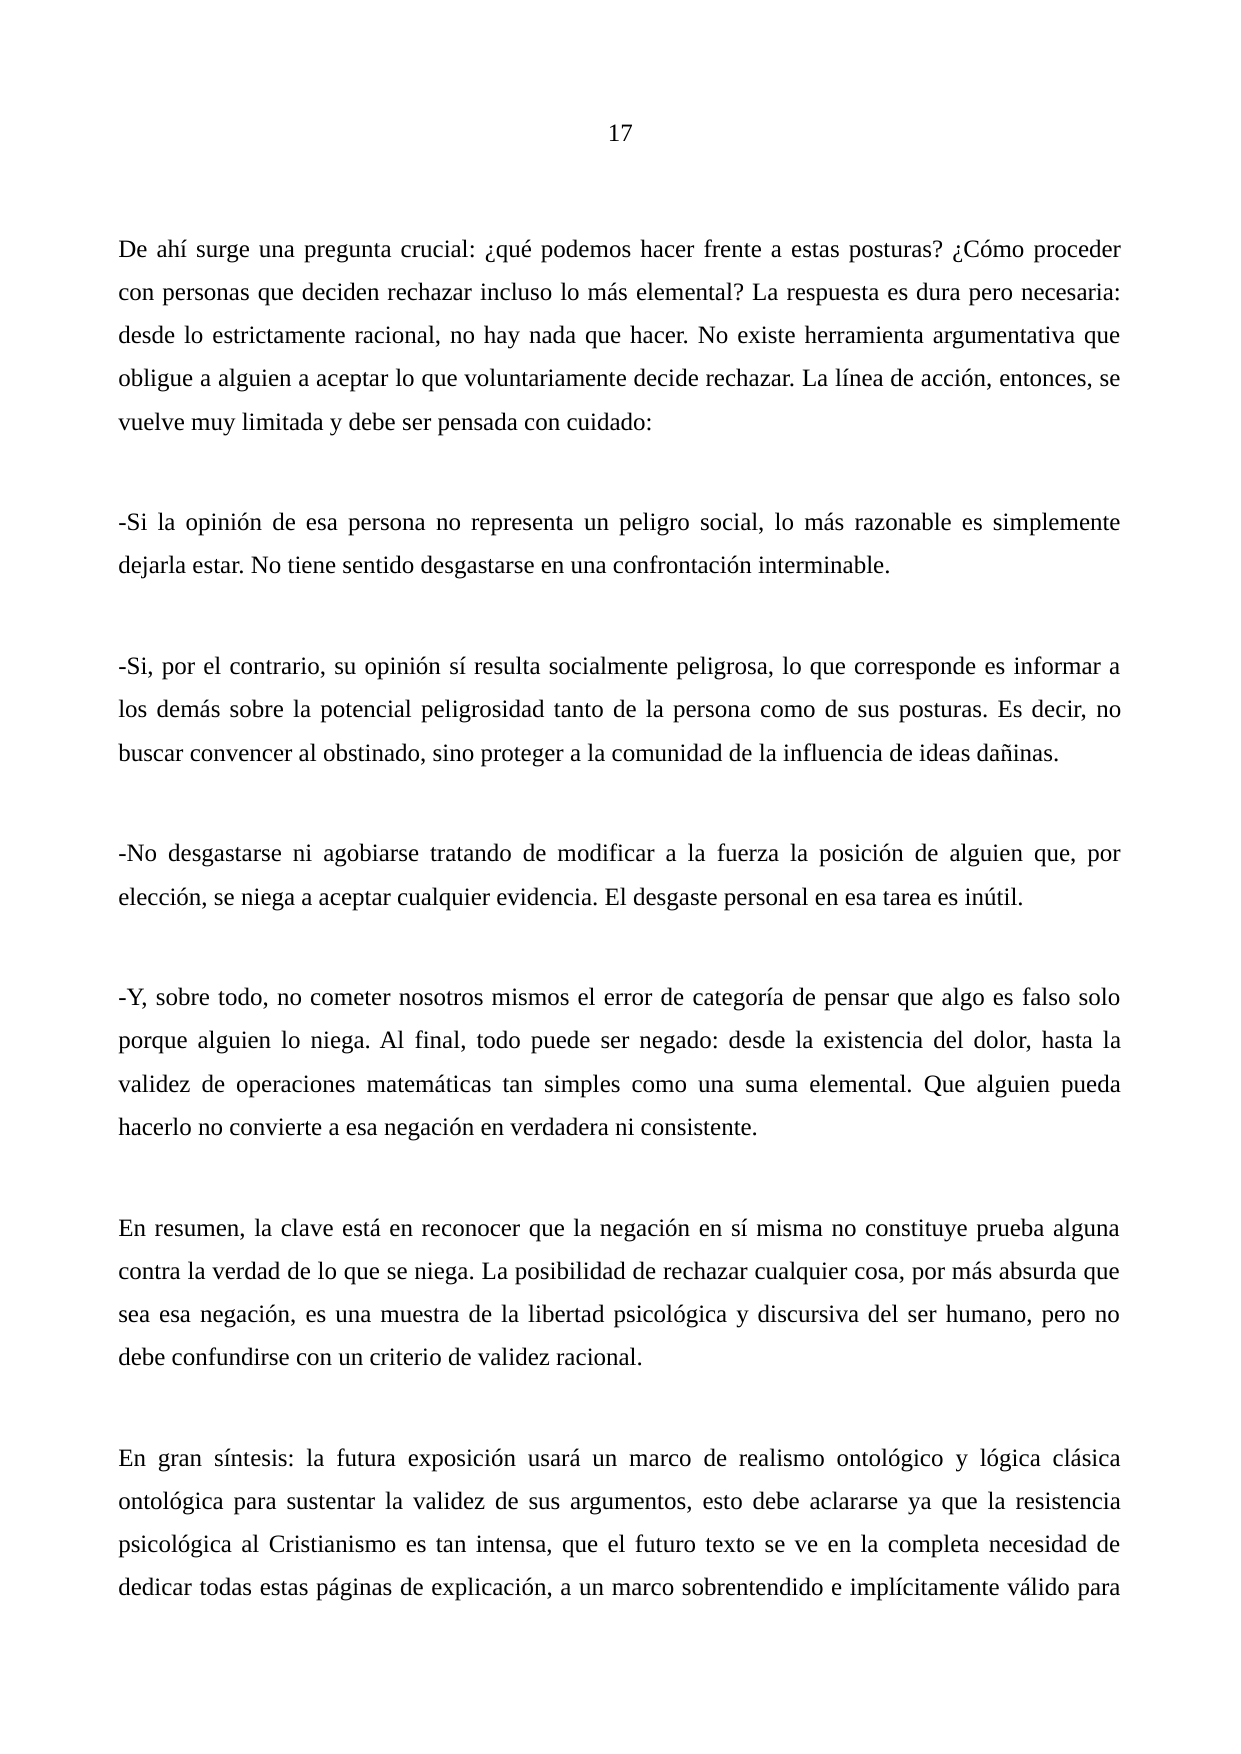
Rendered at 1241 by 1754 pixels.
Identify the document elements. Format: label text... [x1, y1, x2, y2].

text En resumen, la clave está en reconocer que la negación en sí misma no constituye prueba alguna contra la verdad de lo que se niega. La posibilidad de rechazar cualquier cosa, por más absurda que sea esa negación, es una muestra de la libertad psicológica y discursiva del ser humano, pero no debe confundirse con un criterio de validez racional. [118, 1213, 1122, 1371]
text -Y, sobre todo, no cometer nosotros mismos el error de categoría de pensar que algo es falso solo porque alguien lo niega. Al final, todo puede ser negado: desde la existencia del dolor, hasta la validez de operaciones matemáticas tan simples como una suma elemental. Que alguien pueda hacerlo no convierte a esa negación en verdadera ni consistente. [118, 982, 1122, 1141]
text De ahí surge una pregunta crucial: ¿qué podemos hacer frente a estas posturas? ¿Cómo proceder con personas que deciden rechazar incluso lo más elemental? La respuesta es dura pero necesaria: desde lo estrictamente racional, no hay nada que hacer. No existe herramienta argumentativa que obligue a alguien a aceptar lo que voluntariamente decide rechazar. La línea de acción, entonces, se vuelve muy limitada y debe ser pensada con cuidado: [118, 234, 1122, 435]
text -Si, por el contrario, su opinión sí resulta socialmente peligrosa, lo que corresponde es informar a los demás sobre la potencial peligrosidad tanto de la persona como de sus posturas. Es decir, no buscar convencer al obstinado, sino proteger a la comunidad de la influencia de ideas dañinas. [118, 651, 1122, 766]
text -Si la opinión de esa persona no representa un peligro social, lo más razonable es simplemente dejarla estar. No tiene sentido desgastarse en una confrontación interminable. [118, 507, 1122, 579]
text -No desgastarse ni agobiarse tratando de modificar a la fuerza la posición de alguien que, por elección, se niega a aceptar cualquier evidencia. El desgaste personal en esa tarea es inútil. [118, 838, 1122, 910]
text En gran síntesis: la futura exposición usará un marco de realismo ontológico y lógica clásica ontológica para sustentar la validez de sus argumentos, esto debe aclararse ya que la resistencia psicológica al Cristianismo es tan intensa, que el futuro texto se ve en la completa necesidad de dedicar todas estas páginas de explicación, a un marco sobrentendido e implícitamente válido para [118, 1443, 1122, 1601]
